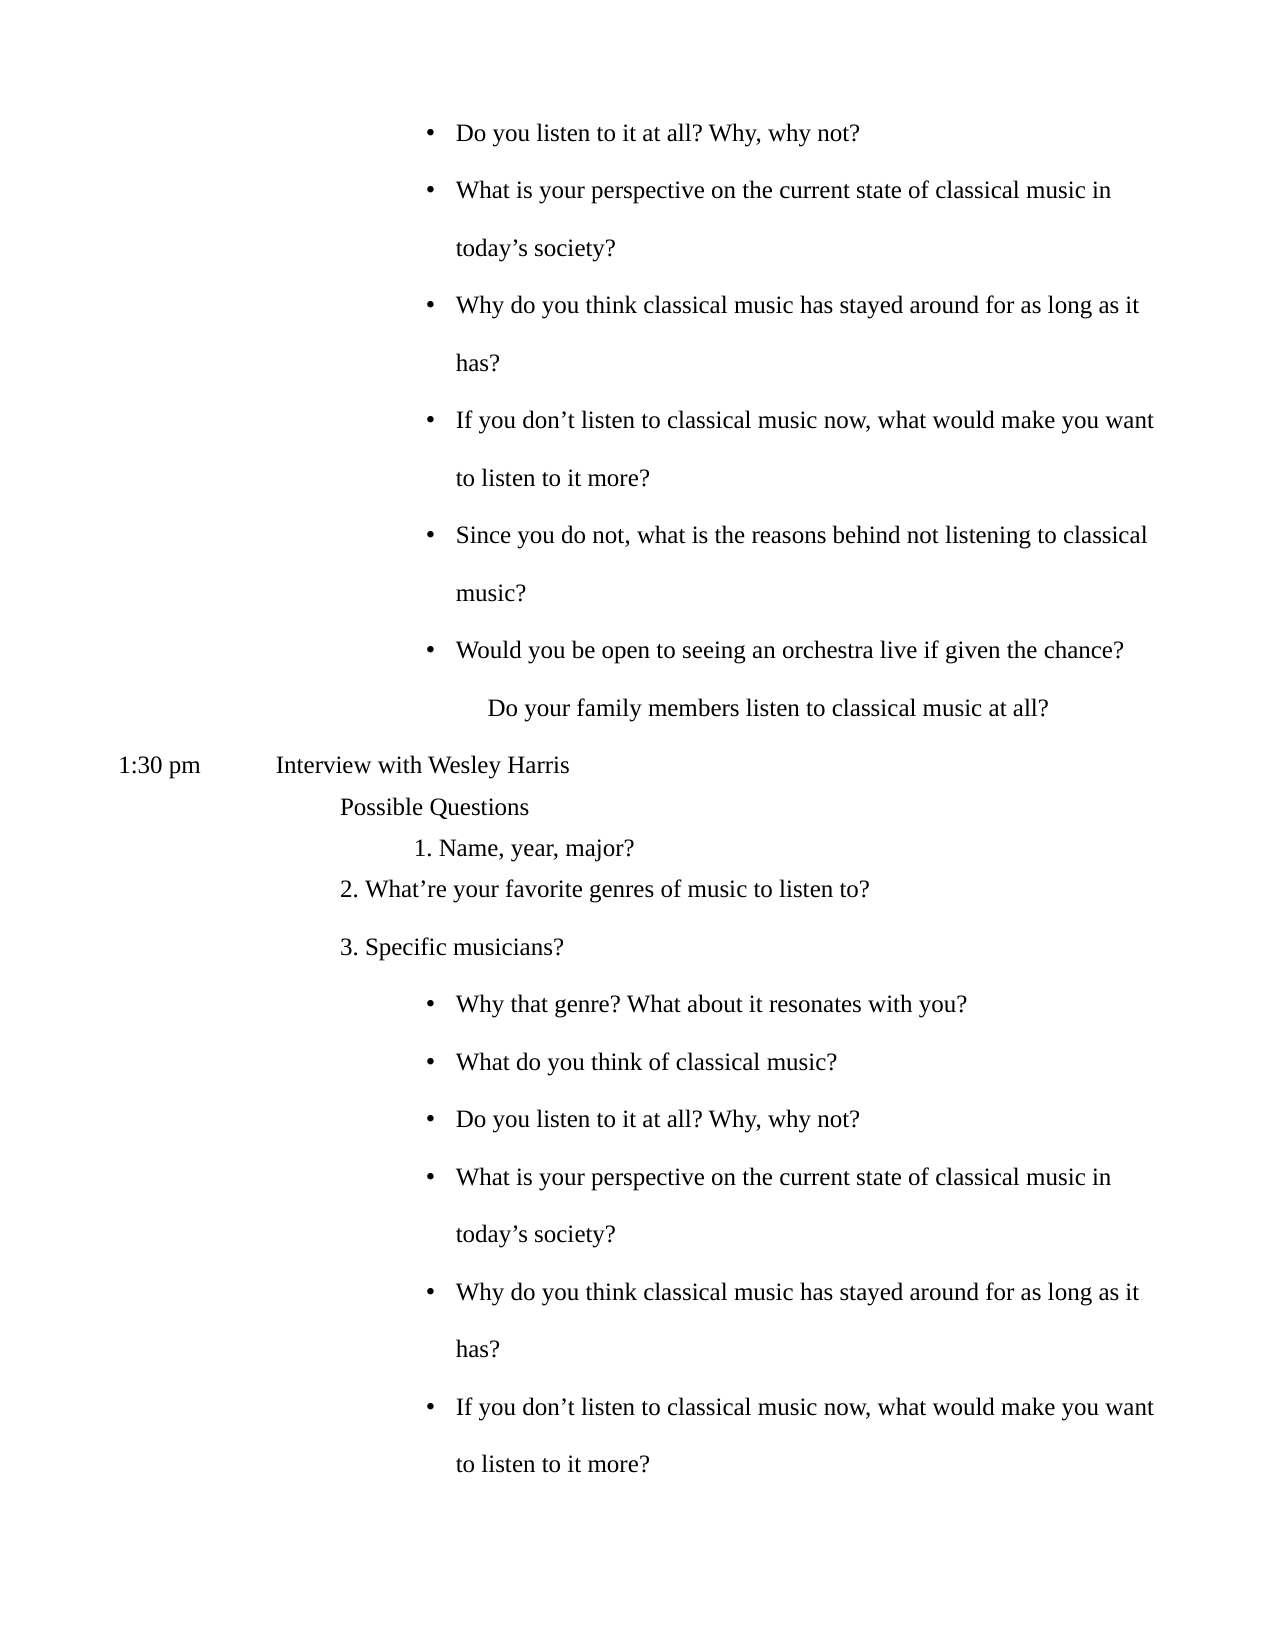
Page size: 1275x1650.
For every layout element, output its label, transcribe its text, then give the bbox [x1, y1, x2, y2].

list What is your perspective on the current state of classical music in today’s society? [426, 1162, 1157, 1248]
list Do you listen to it at all? Why, why not? [426, 118, 1157, 147]
text 3. Specific musicians? [118, 932, 1157, 961]
text 1:30 pm Interview with Wesley Harris [118, 751, 1157, 779]
list Why that genre? What about it resonates with you? [426, 989, 1157, 1018]
list What is your perspective on the current state of classical music in today’s society? [426, 176, 1157, 262]
text Possible Questions [118, 792, 1157, 821]
text 1. Name, year, major? [118, 833, 1157, 862]
list If you don’t listen to classical music now, what would make you want to listen to it more? [426, 406, 1157, 492]
list Would you be open to seeing an orchestra live if given the chance? [426, 636, 1157, 664]
list Since you do not, what is the reasons behind not listening to classical music? [426, 521, 1157, 607]
text Do your family members listen to classical music at all? [118, 693, 1157, 722]
list Why do you think classical music has stayed around for as long as it has? [426, 1277, 1157, 1363]
list If you don’t listen to classical music now, what would make you want to listen to it more? [426, 1392, 1157, 1478]
list Do you listen to it at all? Why, why not? [426, 1104, 1157, 1133]
list Why do you think classical music has stayed around for as long as it has? [426, 291, 1157, 377]
text 2. What’re your favorite genres of music to listen to? [118, 874, 1157, 903]
list What do you think of classical music? [426, 1047, 1157, 1076]
